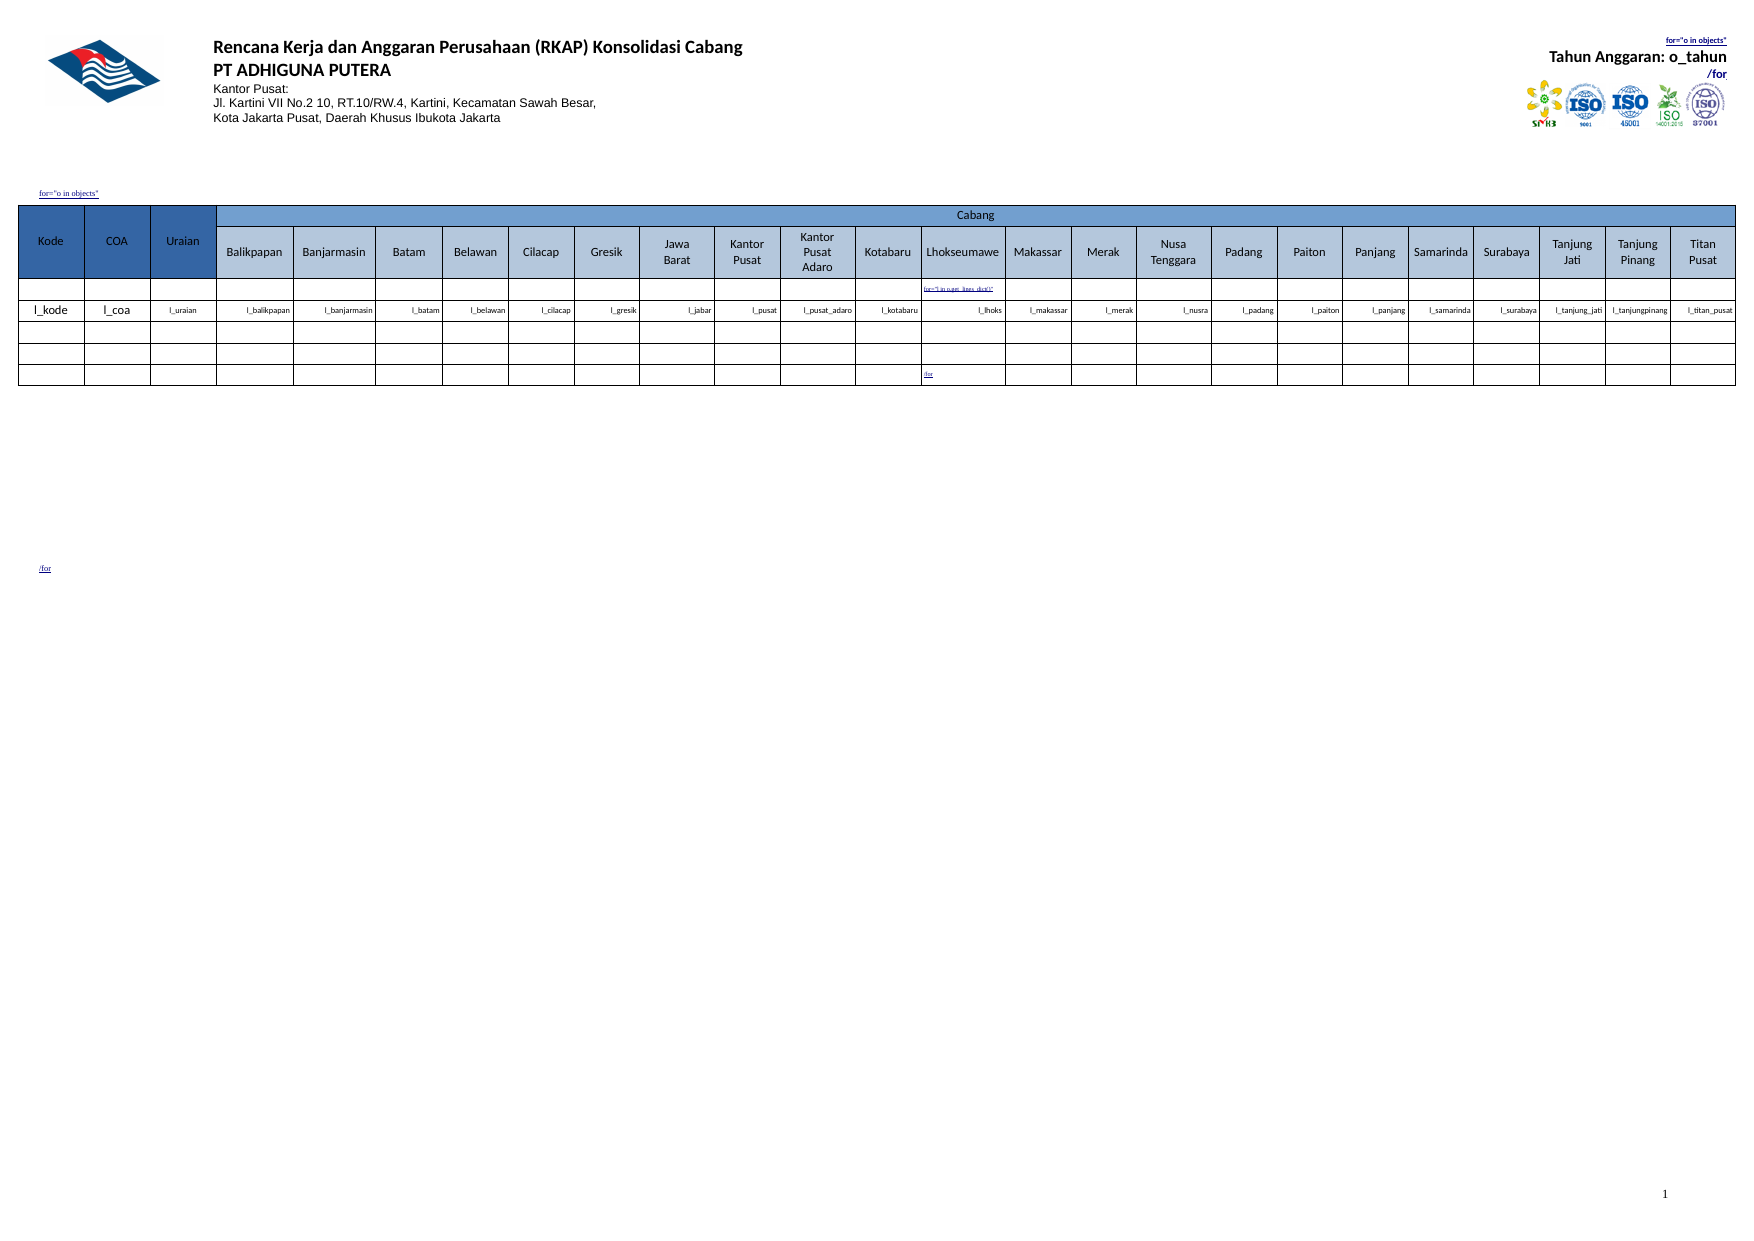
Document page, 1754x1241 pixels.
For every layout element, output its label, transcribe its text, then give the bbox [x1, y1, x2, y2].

table_cell Kantor Pusat [715, 227, 780, 278]
table_cell [509, 344, 574, 364]
table_cell Panjang [1343, 227, 1408, 278]
table_cell [856, 344, 921, 364]
table_cell [1606, 344, 1670, 364]
table_cell [1540, 322, 1605, 342]
table_cell [1343, 279, 1408, 299]
table_cell l_tanjung_jati [1540, 301, 1605, 321]
table_cell for="l in o.get_lines_dict()" [922, 279, 1005, 299]
text /for [39, 564, 1668, 573]
table_cell Kantor Pusat Adaro [781, 227, 855, 278]
table_cell [922, 344, 1005, 364]
table_cell [217, 344, 293, 364]
table_cell Padang [1212, 227, 1277, 278]
table_cell [781, 365, 855, 385]
table_cell l_kotabaru [856, 301, 921, 321]
table_cell [575, 322, 639, 342]
table_cell [1474, 322, 1539, 342]
table_cell /for [922, 365, 1005, 385]
table_cell [640, 365, 714, 385]
table_cell [1072, 322, 1136, 342]
table_cell [781, 279, 855, 299]
table_cell [443, 365, 508, 385]
table_cell l_banjarmasin [294, 301, 375, 321]
table_cell [1474, 279, 1539, 299]
table_header Kode [19, 206, 84, 278]
table_cell Merak [1072, 227, 1136, 278]
table_cell [19, 344, 84, 364]
table_cell [1212, 322, 1277, 342]
table_cell l_pusat [715, 301, 780, 321]
table_cell [376, 344, 442, 364]
table_header COA [85, 206, 150, 278]
table_cell [85, 365, 150, 385]
table_cell [1343, 344, 1408, 364]
table_cell l_belawan [443, 301, 508, 321]
table_cell [1606, 322, 1670, 342]
table_cell [1409, 365, 1473, 385]
table_cell [1409, 279, 1473, 299]
table_cell [376, 279, 442, 299]
table_cell l_paiton [1278, 301, 1342, 321]
table_cell Samarinda [1409, 227, 1473, 278]
table_cell Banjarmasin [294, 227, 375, 278]
table_cell l_balikpapan [217, 301, 293, 321]
table_cell Cilacap [509, 227, 574, 278]
table_cell [1137, 365, 1211, 385]
table_cell [1671, 344, 1735, 364]
table_cell [217, 322, 293, 342]
table_cell Kotabaru [856, 227, 921, 278]
table_cell [1606, 279, 1670, 299]
table_cell [922, 322, 1005, 342]
table_cell [1006, 344, 1071, 364]
table_cell [1278, 344, 1342, 364]
table_cell [1137, 279, 1211, 299]
table_cell [151, 279, 216, 299]
table_cell [1474, 365, 1539, 385]
table_cell [1278, 365, 1342, 385]
table_cell [1072, 279, 1136, 299]
table_cell Balikpapan [217, 227, 293, 278]
table_cell [1212, 365, 1277, 385]
table_cell l_padang [1212, 301, 1277, 321]
table_cell [294, 365, 375, 385]
table_cell l_jabar [640, 301, 714, 321]
table_cell Belawan [443, 227, 508, 278]
table_cell [640, 322, 714, 342]
table_cell Titan Pusat [1671, 227, 1735, 278]
table_cell l_cilacap [509, 301, 574, 321]
table_header Cabang [217, 206, 1735, 226]
table_cell [1540, 279, 1605, 299]
table_cell Makassar [1006, 227, 1071, 278]
table_cell Tanjung Pinang [1606, 227, 1670, 278]
table_cell l_merak [1072, 301, 1136, 321]
table_cell [1409, 322, 1473, 342]
table_cell [85, 279, 150, 299]
table_cell Batam [376, 227, 442, 278]
table_cell [294, 322, 375, 342]
table_cell Surabaya [1474, 227, 1539, 278]
table_cell [509, 365, 574, 385]
table_cell l_titan_pusat [1671, 301, 1735, 321]
table_cell [1474, 344, 1539, 364]
table_cell [1006, 279, 1071, 299]
table_cell [443, 322, 508, 342]
table_cell [443, 279, 508, 299]
table_cell [781, 322, 855, 342]
table_header Uraian [151, 206, 216, 278]
table_cell [1409, 344, 1473, 364]
table_cell l_kode [19, 301, 84, 321]
table_cell [19, 322, 84, 342]
table_cell [1671, 322, 1735, 342]
table_cell l_nusra [1137, 301, 1211, 321]
table_cell [1540, 365, 1605, 385]
table_cell [715, 279, 780, 299]
table_cell [715, 344, 780, 364]
table_cell [856, 322, 921, 342]
table_cell [294, 279, 375, 299]
picture [1521, 78, 1727, 130]
table_cell [19, 279, 84, 299]
table_cell [509, 279, 574, 299]
table_cell l_pusat_adaro [781, 301, 855, 321]
table_cell [1671, 365, 1735, 385]
table_cell [575, 365, 639, 385]
table_cell Lhokseumawe [922, 227, 1005, 278]
table_cell [1212, 279, 1277, 299]
table_cell [1671, 279, 1735, 299]
table_cell [85, 322, 150, 342]
table_cell [575, 344, 639, 364]
table_cell l_samarinda [1409, 301, 1473, 321]
table_cell [1137, 344, 1211, 364]
table_cell [640, 279, 714, 299]
table_cell [294, 344, 375, 364]
table_cell [1278, 322, 1342, 342]
table_cell [1343, 365, 1408, 385]
table_cell l_makassar [1006, 301, 1071, 321]
table_cell [1278, 279, 1342, 299]
table_cell Nusa Tenggara [1137, 227, 1211, 278]
table_cell [85, 344, 150, 364]
table_cell [1343, 322, 1408, 342]
table_cell l_lhoks [922, 301, 1005, 321]
table_cell l_panjang [1343, 301, 1408, 321]
table_cell [781, 344, 855, 364]
table_cell [376, 365, 442, 385]
table_cell [217, 279, 293, 299]
table_cell [856, 365, 921, 385]
picture [45, 35, 164, 106]
table_cell [151, 365, 216, 385]
table_cell [217, 365, 293, 385]
table_cell Jawa Barat [640, 227, 714, 278]
table_cell [151, 322, 216, 342]
table_cell [509, 322, 574, 342]
table_cell l_coa [85, 301, 150, 321]
table_cell [1212, 344, 1277, 364]
table_cell Tanjung Jati [1540, 227, 1605, 278]
table_cell [443, 344, 508, 364]
table_cell l_surabaya [1474, 301, 1539, 321]
table_cell l_batam [376, 301, 442, 321]
table_cell [19, 365, 84, 385]
table_cell [151, 344, 216, 364]
table_cell [1540, 344, 1605, 364]
table_cell [575, 279, 639, 299]
table_cell [1137, 322, 1211, 342]
table_cell [856, 279, 921, 299]
table_header [12, 199, 1741, 564]
table_cell Paiton [1278, 227, 1342, 278]
table_cell l_tanjungpinang [1606, 301, 1670, 321]
table_cell [715, 365, 780, 385]
table_cell [376, 322, 442, 342]
table_cell [1006, 322, 1071, 342]
table_cell [1606, 365, 1670, 385]
table_cell [715, 322, 780, 342]
table_cell [640, 344, 714, 364]
table_cell l_uraian [151, 301, 216, 321]
table_cell l_gresik [575, 301, 639, 321]
table_cell [1072, 365, 1136, 385]
table_cell [1006, 365, 1071, 385]
table_cell [1072, 344, 1136, 364]
table_cell Gresik [575, 227, 639, 278]
text for="o in objects" [39, 189, 1668, 199]
